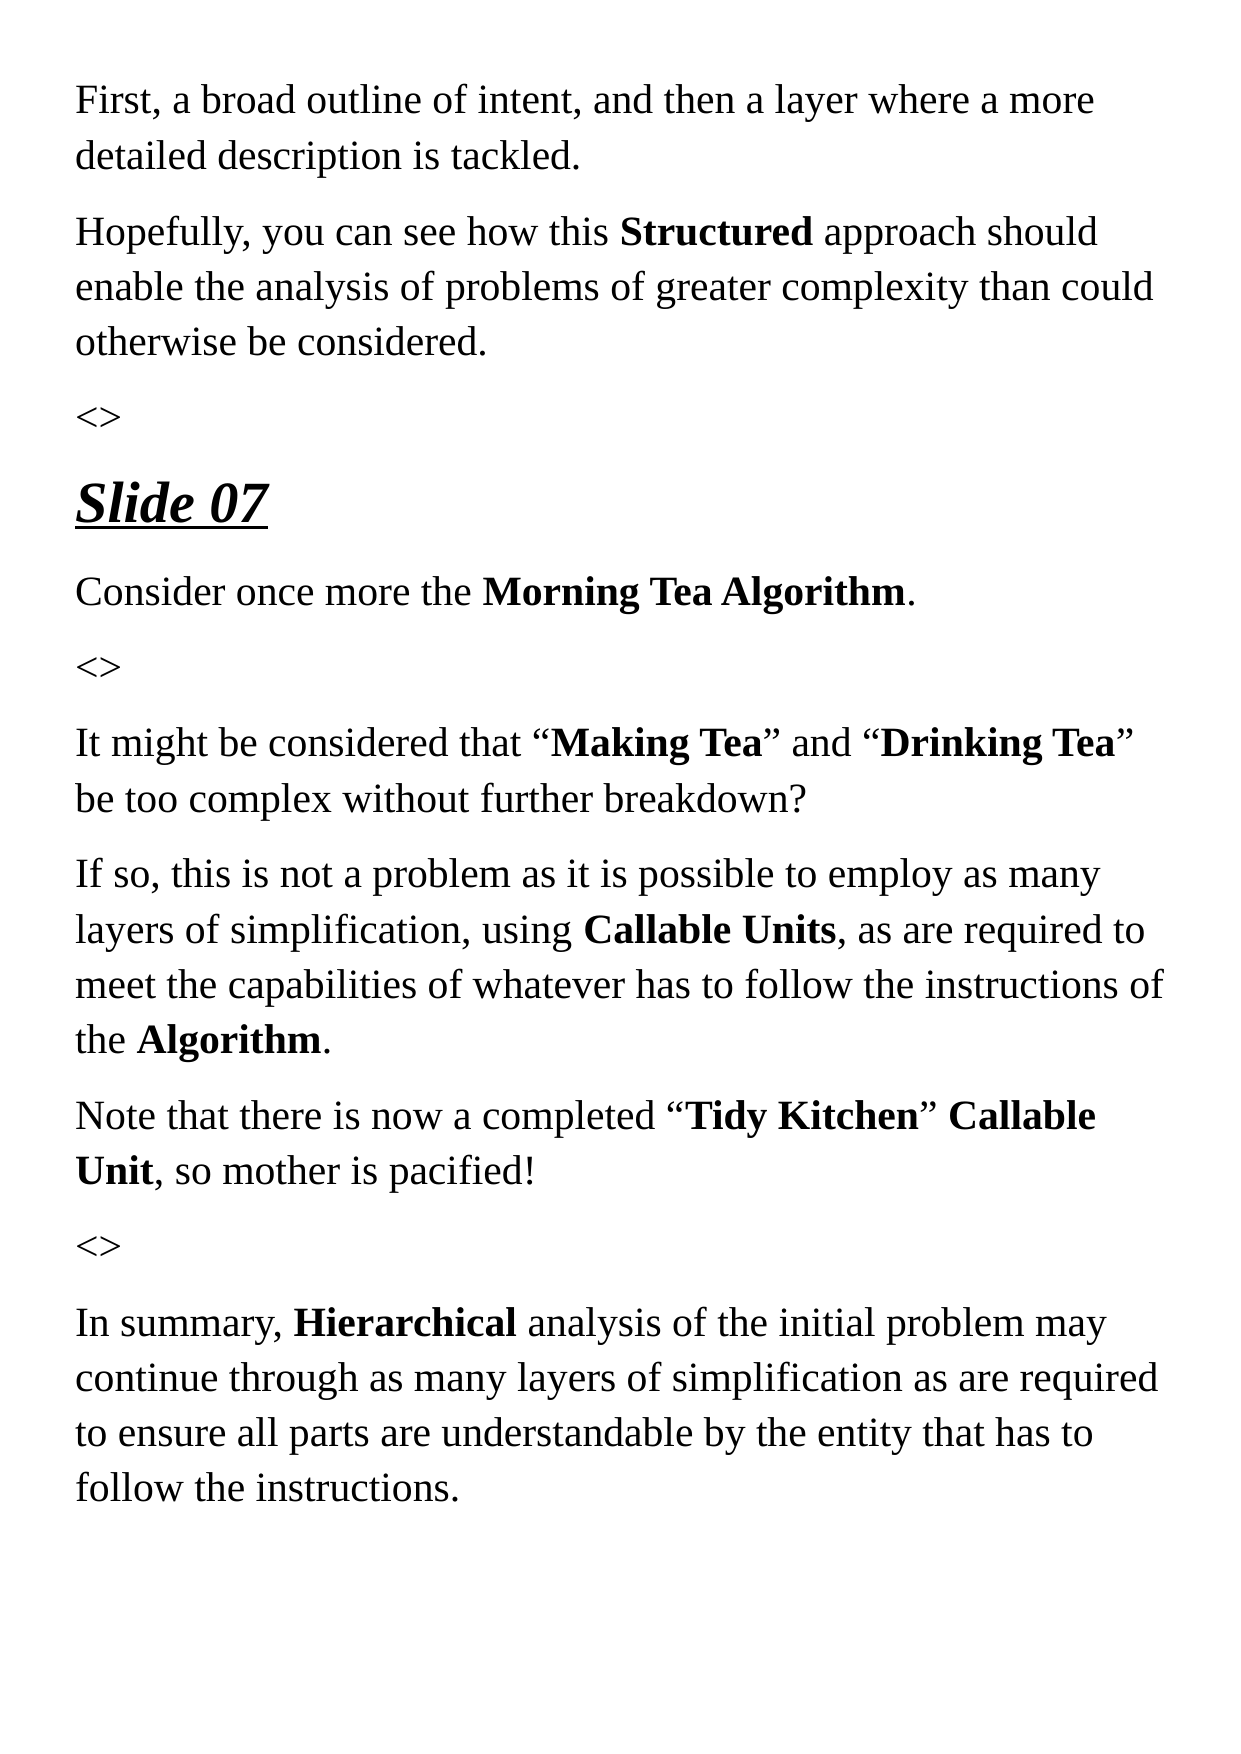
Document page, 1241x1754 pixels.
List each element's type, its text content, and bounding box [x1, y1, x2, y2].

text First, a broad outline of intent, and then a layer where a more detailed description is tackled. [75, 75, 1165, 178]
text Note that there is now a completed “Tidy Kitchen” Callable Unit, so mother is pacified! [75, 1090, 1165, 1193]
text Consider once more the Morning Tea Algorithm. [75, 566, 1165, 614]
text <> [75, 642, 1165, 690]
text <> [75, 392, 1165, 440]
text In summary, Hierarchical analysis of the initial problem may continue through as many layers of simplification as are required to ensure all parts are understandable by the entity that has to follow the instructions. [75, 1297, 1165, 1510]
text It might be considered that “Making Tea” and “Drinking Tea” be too complex without further breakdown? [75, 718, 1165, 821]
text If so, this is not a problem as it is possible to employ as many layers of simplification, using Callable Units, as are required to meet the capabilities of whatever has to follow the instructions of the Algorithm. [75, 849, 1165, 1062]
text Hopefully, you can see how this Structured approach should enable the analysis of problems of greater complexity than could otherwise be considered. [75, 206, 1165, 364]
text Slide 07 [75, 468, 1165, 535]
text <> [75, 1221, 1165, 1269]
